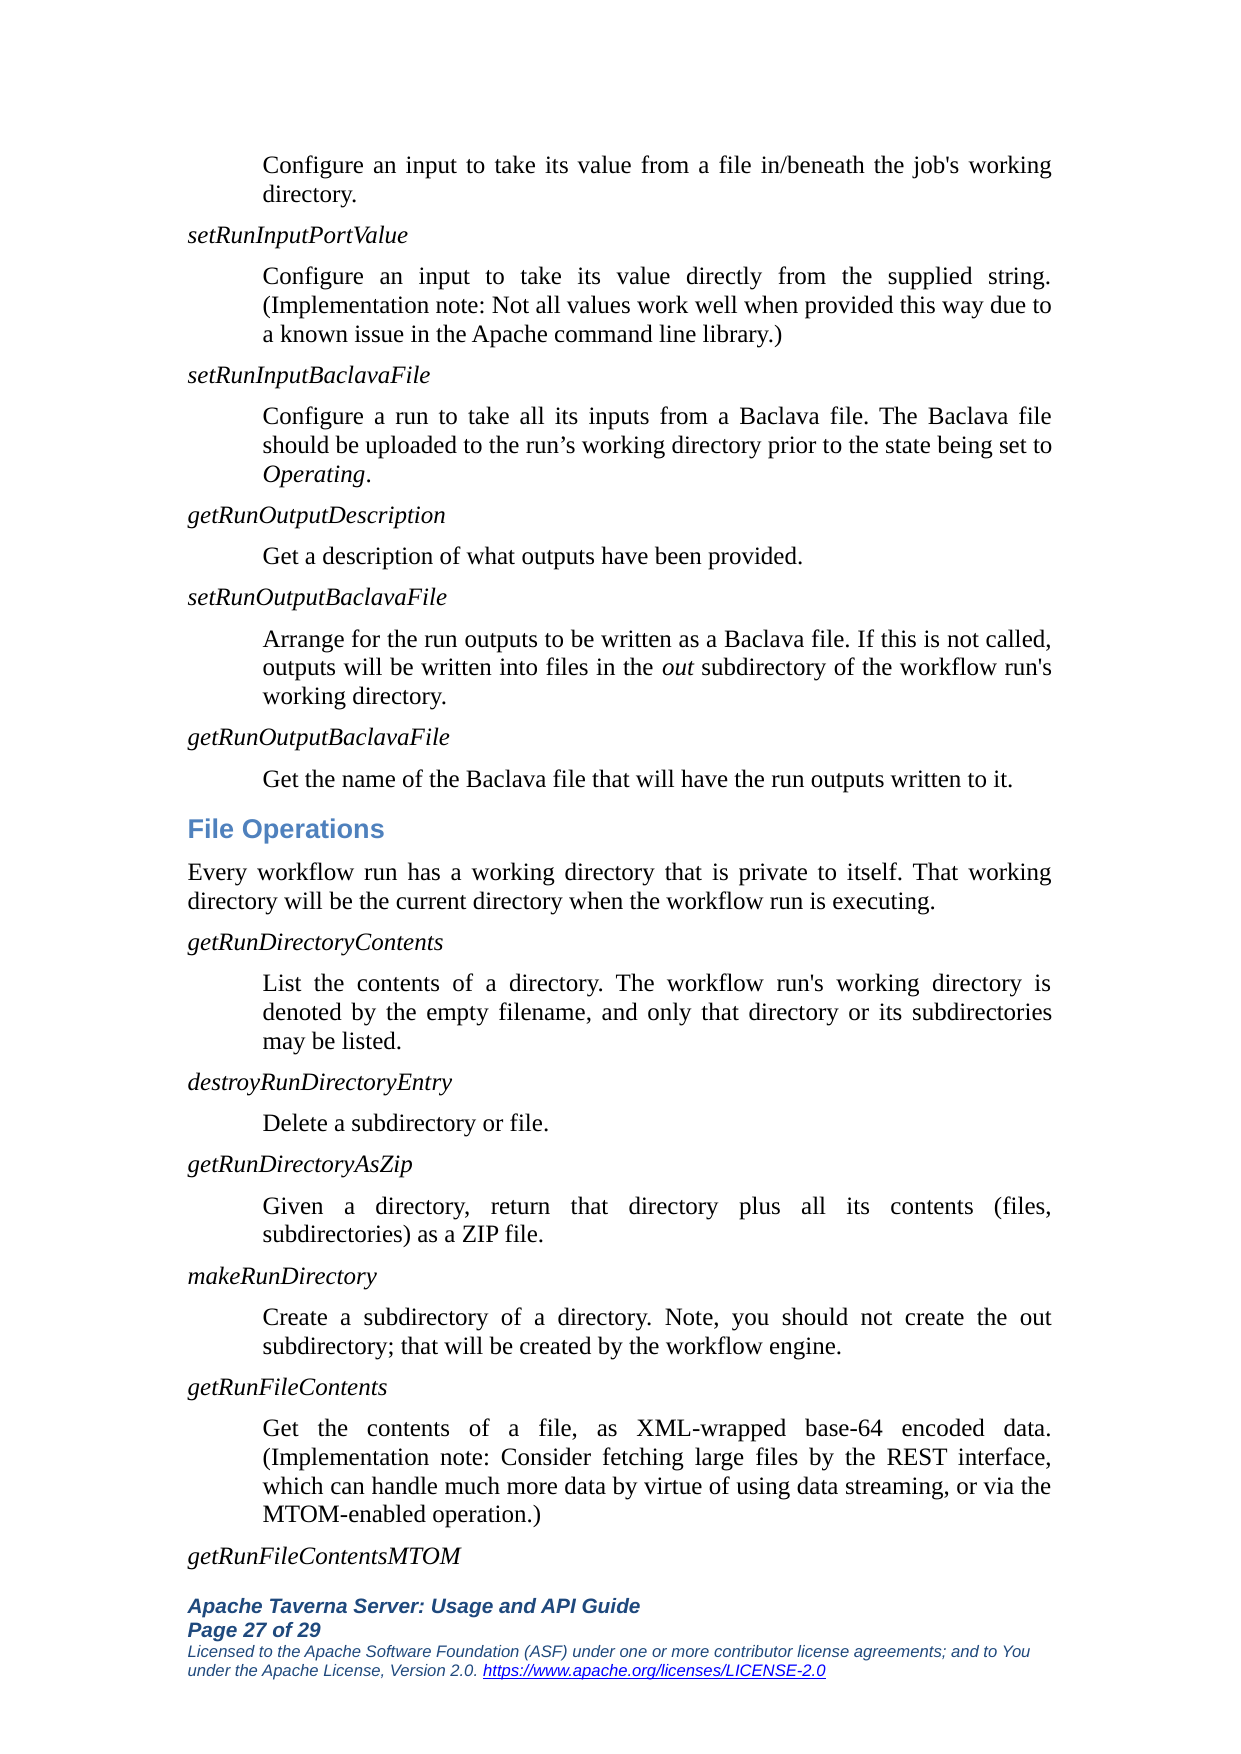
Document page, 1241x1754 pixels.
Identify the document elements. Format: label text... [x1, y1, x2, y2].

text setRunOutputBaclavaFile [187, 582, 1053, 611]
text Get the name of the Baclava file that will have the run outputs written to it. [262, 764, 1053, 792]
text Get the contents of a file, as XML-wrapped base-64 encoded data. (Implementation note: Consider fetching large files by the REST interface, which can handle much more data by virtue of using data streaming, or via the MTOM-enabled operation.) [262, 1413, 1053, 1528]
text Create a subdirectory of a directory. Note, you should not create the out subdirectory; that will be created by the workflow engine. [262, 1302, 1053, 1359]
subtitle File Operations [187, 813, 1053, 844]
text Every workflow run has a working directory that is private to itself. That working directory will be the current directory when the workflow run is executing. [187, 857, 1053, 914]
text setRunInputPortValue [187, 220, 1053, 249]
text Configure a run to take all its inputs from a Baclava file. The Baclava file should be uploaded to the run’s working directory prior to the state being set to Operating. [262, 401, 1053, 487]
text getRunFileContentsMTOM [187, 1541, 1053, 1569]
text Delete a subdirectory or file. [262, 1108, 1053, 1137]
text Configure an input to take its value directly from the supplied string. (Implementation note: Not all values work well when provided this way due to a known issue in the Apache command line library.) [262, 261, 1053, 347]
text getRunFileContents [187, 1372, 1053, 1401]
text setRunInputBaclavaFile [187, 360, 1053, 389]
text getRunOutputBaclavaFile [187, 722, 1053, 751]
text makeRunDirectory [187, 1261, 1053, 1289]
text getRunDirectoryAsZip [187, 1149, 1053, 1178]
text getRunOutputDescription [187, 500, 1053, 529]
text Given a directory, return that directory plus all its contents (files, subdirectories) as a ZIP file. [262, 1191, 1053, 1248]
text Arrange for the run outputs to be written as a Baclava file. If this is not called, outputs will be written into files in the out subdirectory of the workflow run's working directory. [262, 624, 1053, 710]
text getRunDirectoryContents [187, 927, 1053, 956]
text Get a description of what outputs have been provided. [262, 541, 1053, 570]
text destroyRunDirectoryEntry [187, 1067, 1053, 1096]
text List the contents of a directory. The workflow run's working directory is denoted by the empty filename, and only that directory or its subdirectories may be listed. [262, 968, 1053, 1054]
text Configure an input to take its value from a file in/beneath the job's working directory. [262, 150, 1053, 207]
